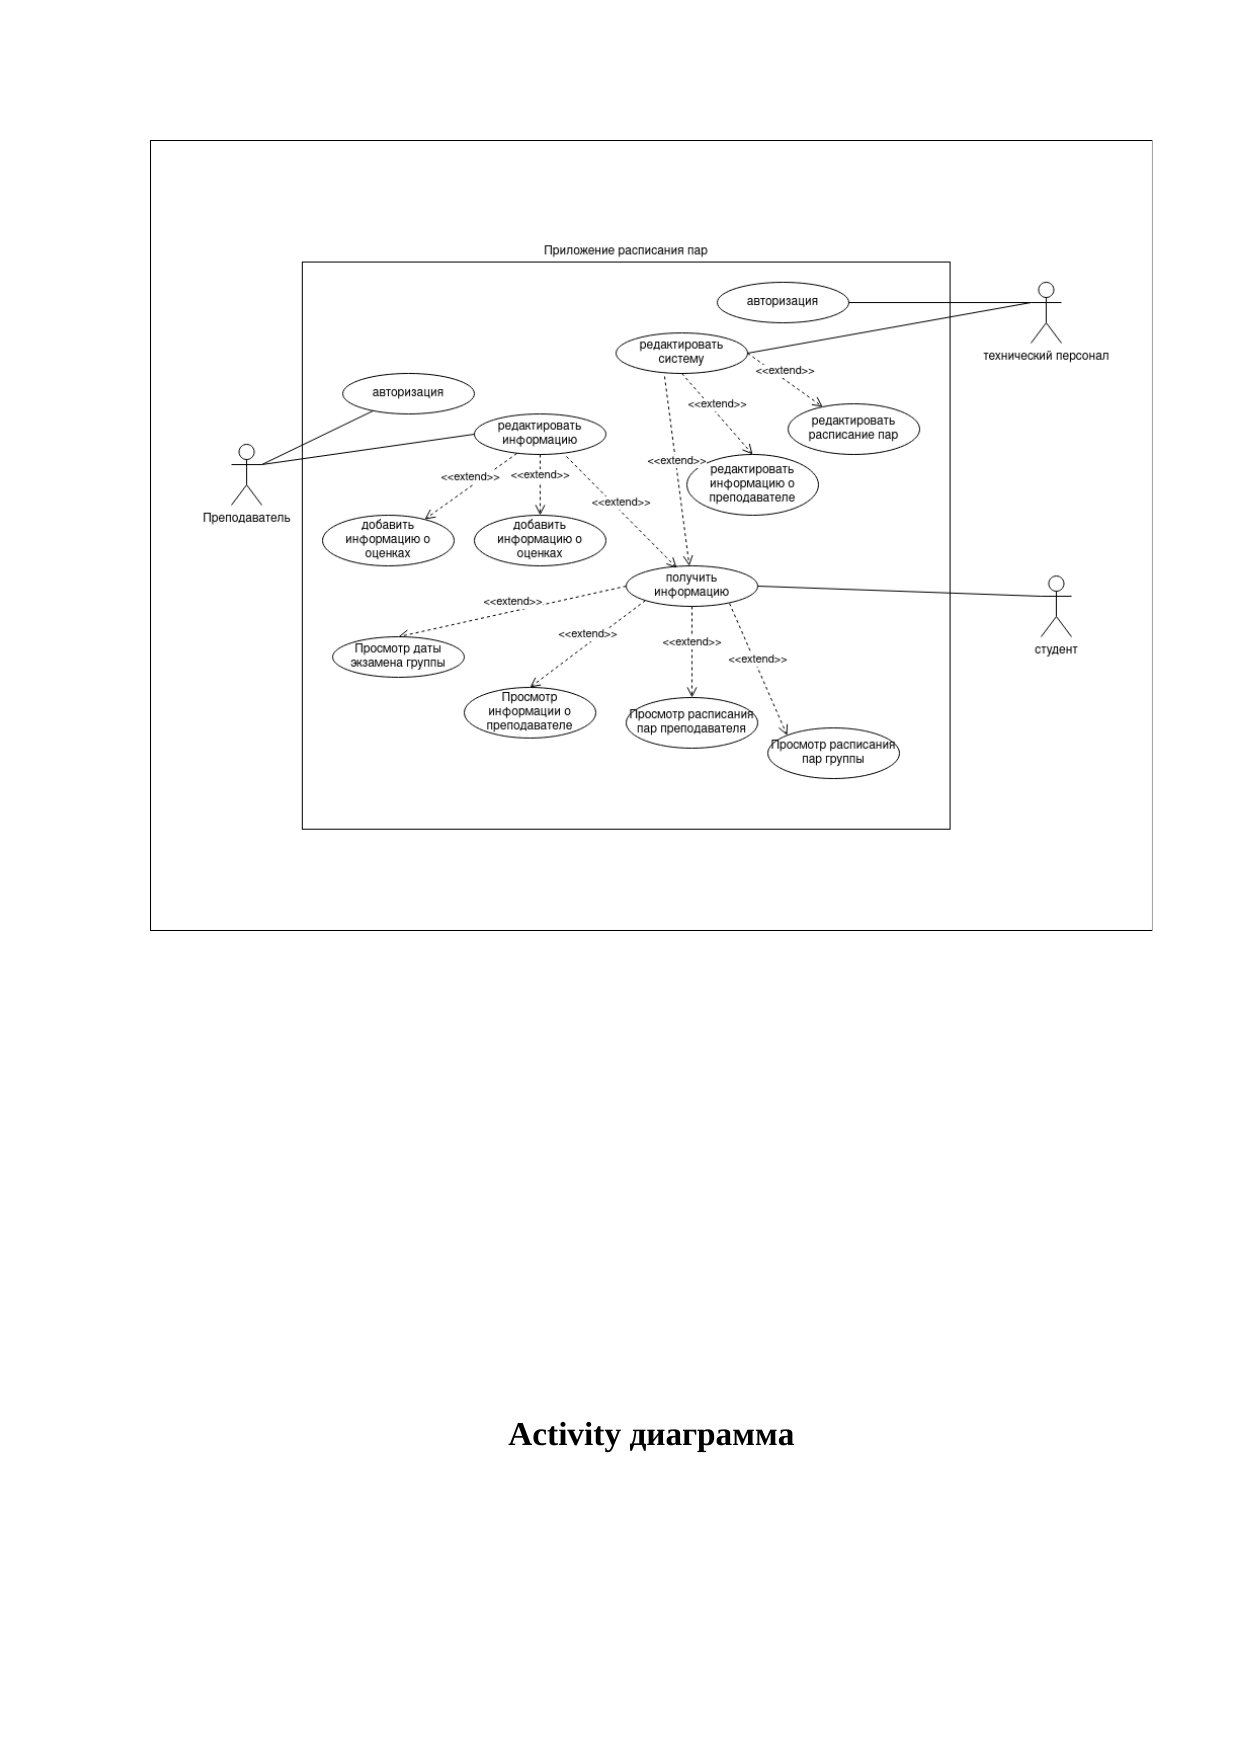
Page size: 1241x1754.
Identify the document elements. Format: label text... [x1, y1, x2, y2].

text Activity диаграмма [150, 1414, 1152, 1452]
